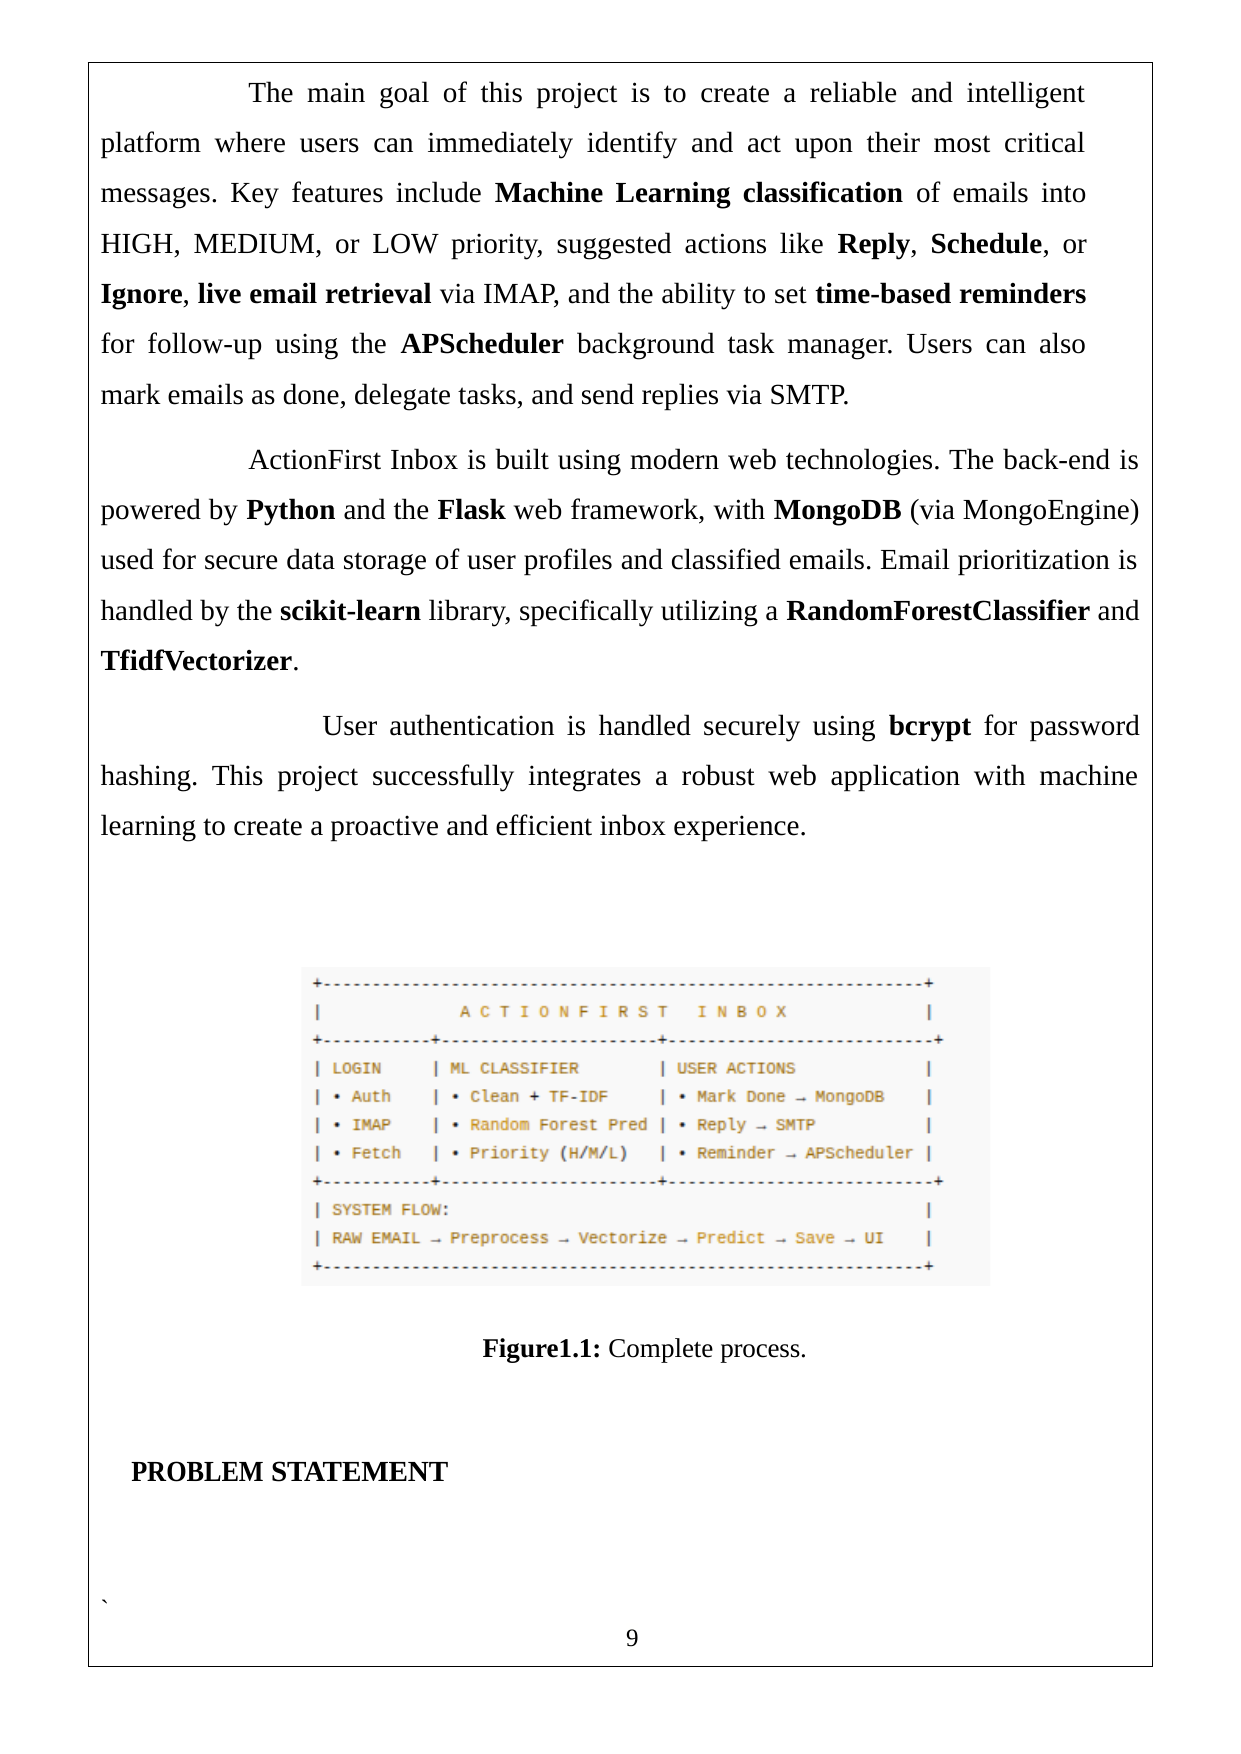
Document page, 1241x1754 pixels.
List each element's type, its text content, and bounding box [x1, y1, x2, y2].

text The main goal of this project is to create a reliable and intelligent platform where users can immediately identify and act upon their most critical messages. Key features include Machine Learning classification of emails into HIGH, MEDIUM, or LOW priority, suggested actions like Reply, Schedule, or Ignore, live email retrieval via IMAP, and the ability to set time-based reminders for follow-up using the APScheduler background task manager. Users can also mark emails as done, delegate tasks, and send replies via SMTP. [100, 75, 1087, 410]
text User authentication is handled securely using bcrypt for password hashing. This project successfully integrates a robust web application with machine learning to create a proactive and efficient inbox experience. [100, 708, 1140, 842]
subtitle PROBLEM STATEMENT [100, 1454, 1140, 1487]
text ActionFirst Inbox is built using modern web technologies. The back-end is powered by Python and the Flask web framework, with MongoDB (via MongoEngine) used for secure data storage of user profiles and classified emails. Email prioritization is handled by the scikit-learn library, specifically utilizing a RandomForestClassifier and TfidfVectorizer. [100, 442, 1140, 677]
text Figure1.1: Complete process. [100, 1332, 1140, 1363]
